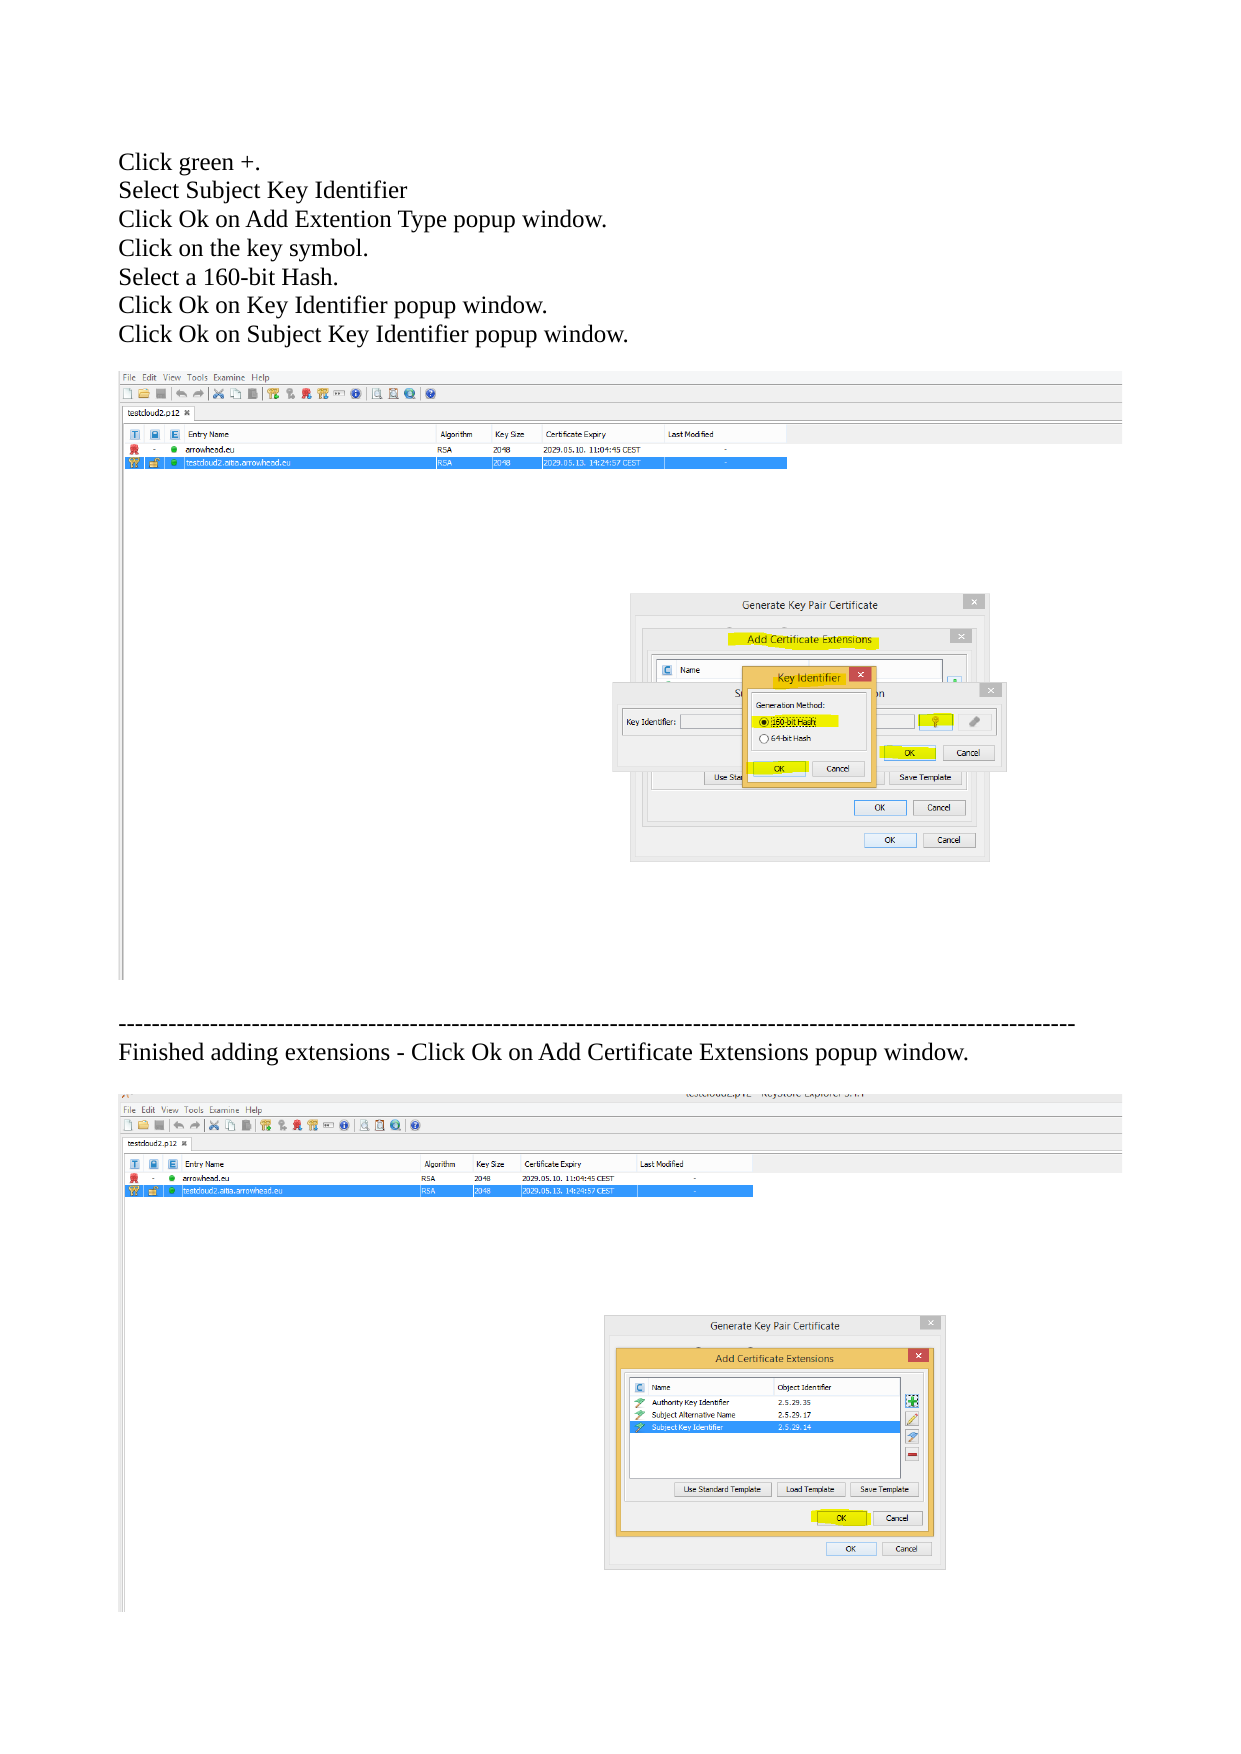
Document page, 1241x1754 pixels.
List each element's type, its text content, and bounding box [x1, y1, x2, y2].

text Select Subject Key Identifier [118, 176, 1122, 204]
picture [118, 371, 1123, 980]
text Click green +. [118, 147, 1122, 176]
text Click Ok on Key Identifier popup window. [118, 291, 1122, 319]
text Click Ok on Add Extention Type popup window. [118, 204, 1122, 233]
text Finished adding extensions - Click Ok on Add Certificate Extensions popup window. [118, 1037, 1122, 1066]
text Select a 160-bit Hash. [118, 262, 1122, 291]
text Click on the key symbol. [118, 233, 1122, 262]
text Click Ok on Subject Key Identifier popup window. [118, 319, 1122, 348]
text ------------------------------------------------------------------------------------------------------------------- [118, 1008, 1122, 1037]
picture [118, 1094, 1123, 1612]
